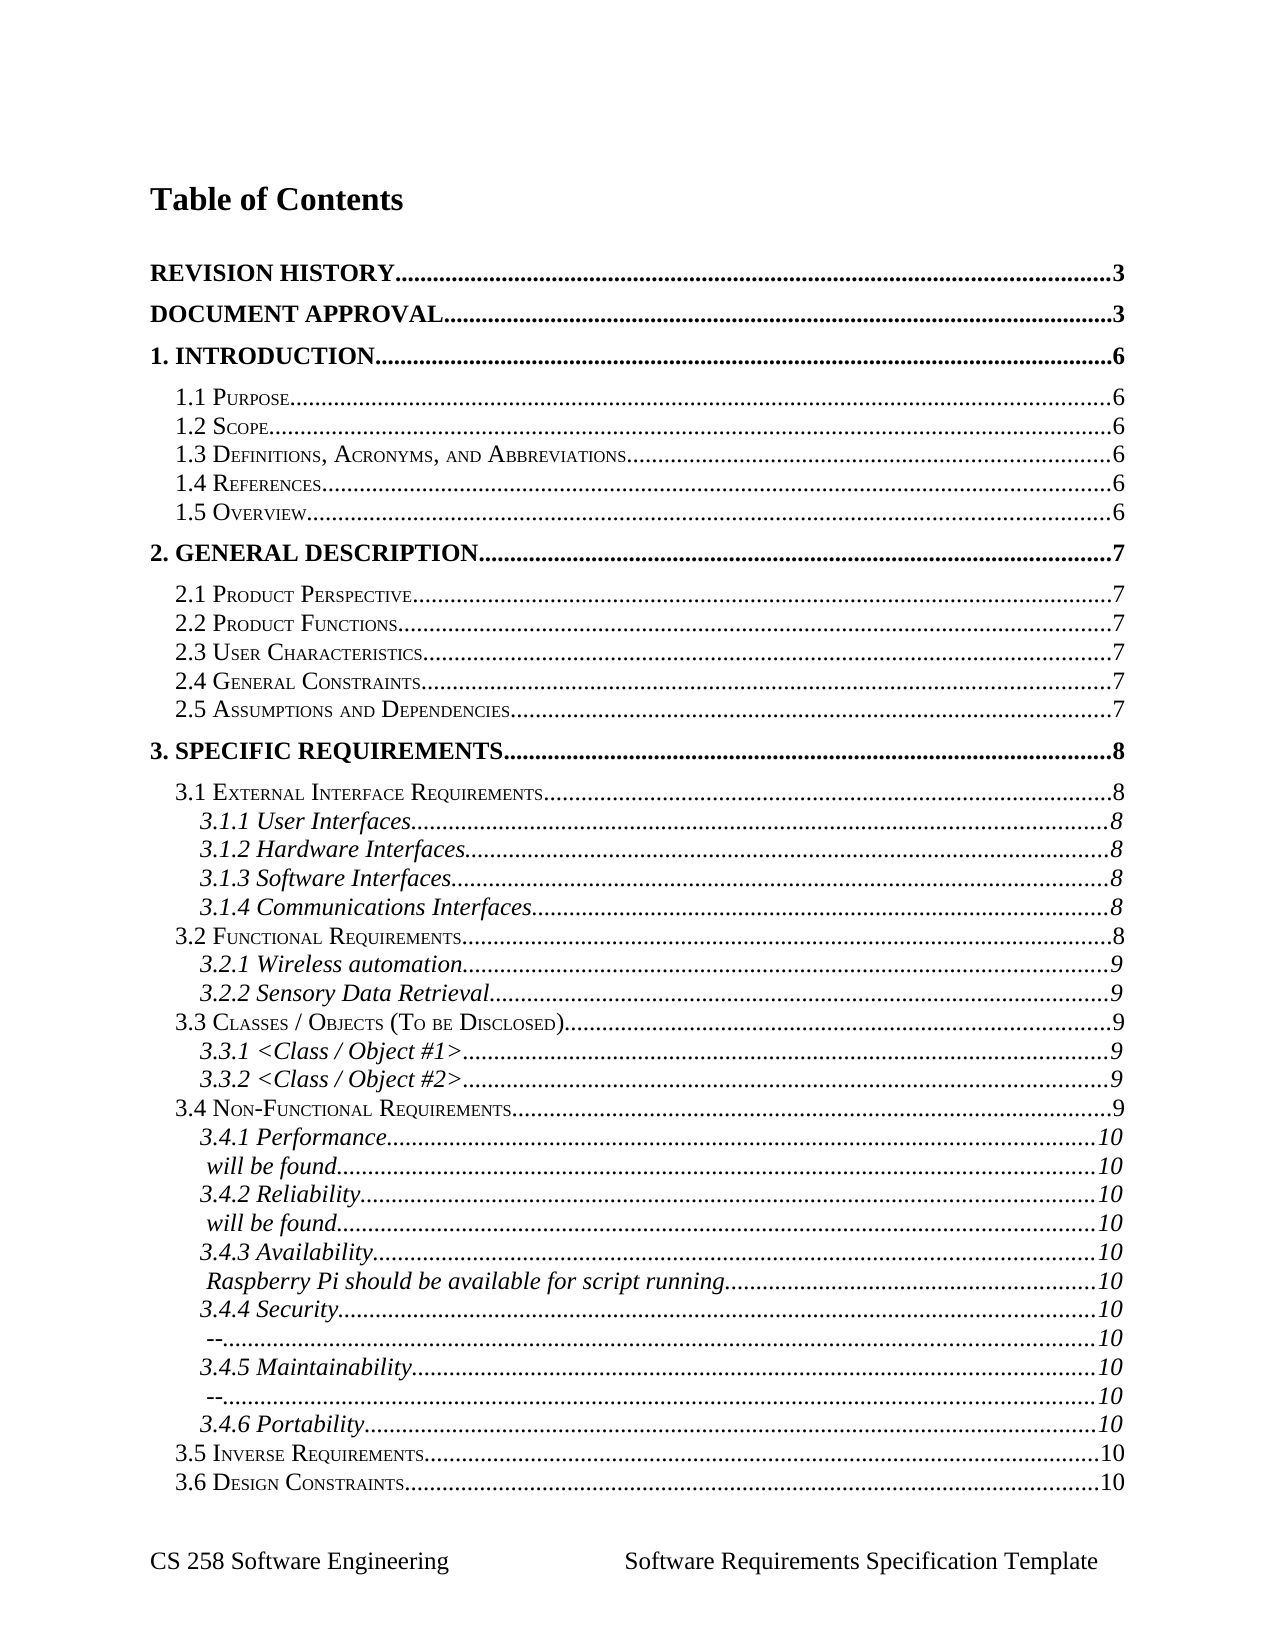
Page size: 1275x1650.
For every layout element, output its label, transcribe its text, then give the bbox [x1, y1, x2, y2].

text 3.1 External Interface Requirements 8 [175, 777, 1125, 806]
text 3.1.1 User Interfaces 8 [200, 806, 1125, 834]
text -- 10 [200, 1381, 1125, 1409]
text 3.4.4 Security 10 [200, 1294, 1125, 1323]
text 2.1 Product Perspective 7 [175, 579, 1125, 608]
text 2.3 User Characteristics 7 [175, 637, 1125, 666]
text Revision History 3 [150, 258, 1125, 287]
text 3.2.2 Sensory Data Retrieval 9 [200, 978, 1125, 1007]
text 3.4 Non-Functional Requirements 9 [175, 1093, 1125, 1122]
text 1.1 Purpose 6 [175, 382, 1125, 411]
text 3.1.3 Software Interfaces 8 [200, 863, 1125, 892]
text 3.1.4 Communications Interfaces 8 [200, 892, 1125, 921]
text 2.5 Assumptions and Dependencies 7 [175, 694, 1125, 723]
text 1.2 Scope 6 [175, 411, 1125, 439]
text 1. Introduction 6 [150, 341, 1125, 369]
text will be found 10 [200, 1208, 1125, 1237]
text 1.5 Overview 6 [175, 497, 1125, 526]
text 1.4 References 6 [175, 468, 1125, 497]
text 3.4.5 Maintainability 10 [200, 1352, 1125, 1381]
text -- 10 [200, 1323, 1125, 1352]
text 2. General Description 7 [150, 538, 1125, 567]
text 3.2 Functional Requirements 8 [175, 921, 1125, 949]
text 3.5 Inverse Requirements 10 [175, 1438, 1125, 1467]
text 2.4 General Constraints 7 [175, 666, 1125, 694]
text 3.3.2 <Class / Object #2> 9 [200, 1064, 1125, 1093]
text 3.4.3 Availability 10 [200, 1237, 1125, 1266]
text Table of Contents [150, 179, 1125, 217]
text 3.3.1 <Class / Object #1> 9 [200, 1036, 1125, 1064]
text 3.6 Design Constraints 10 [175, 1467, 1125, 1496]
text 2.2 Product Functions 7 [175, 608, 1125, 637]
text 3.1.2 Hardware Interfaces 8 [200, 834, 1125, 863]
text 3.2.1 Wireless automation 9 [200, 949, 1125, 978]
text 3.3 Classes / Objects (To be Disclosed) 9 [175, 1007, 1125, 1036]
text 3.4.6 Portability 10 [200, 1409, 1125, 1438]
text 1.3 Definitions, Acronyms, and Abbreviations 6 [175, 439, 1125, 468]
text 3. Specific Requirements 8 [150, 736, 1125, 764]
text Raspberry Pi should be available for script running. 10 [200, 1266, 1125, 1294]
text will be found 10 [200, 1151, 1125, 1179]
text 3.4.1 Performance 10 [200, 1122, 1125, 1151]
text 3.4.2 Reliability 10 [200, 1179, 1125, 1208]
text Document Approval 3 [150, 299, 1125, 328]
